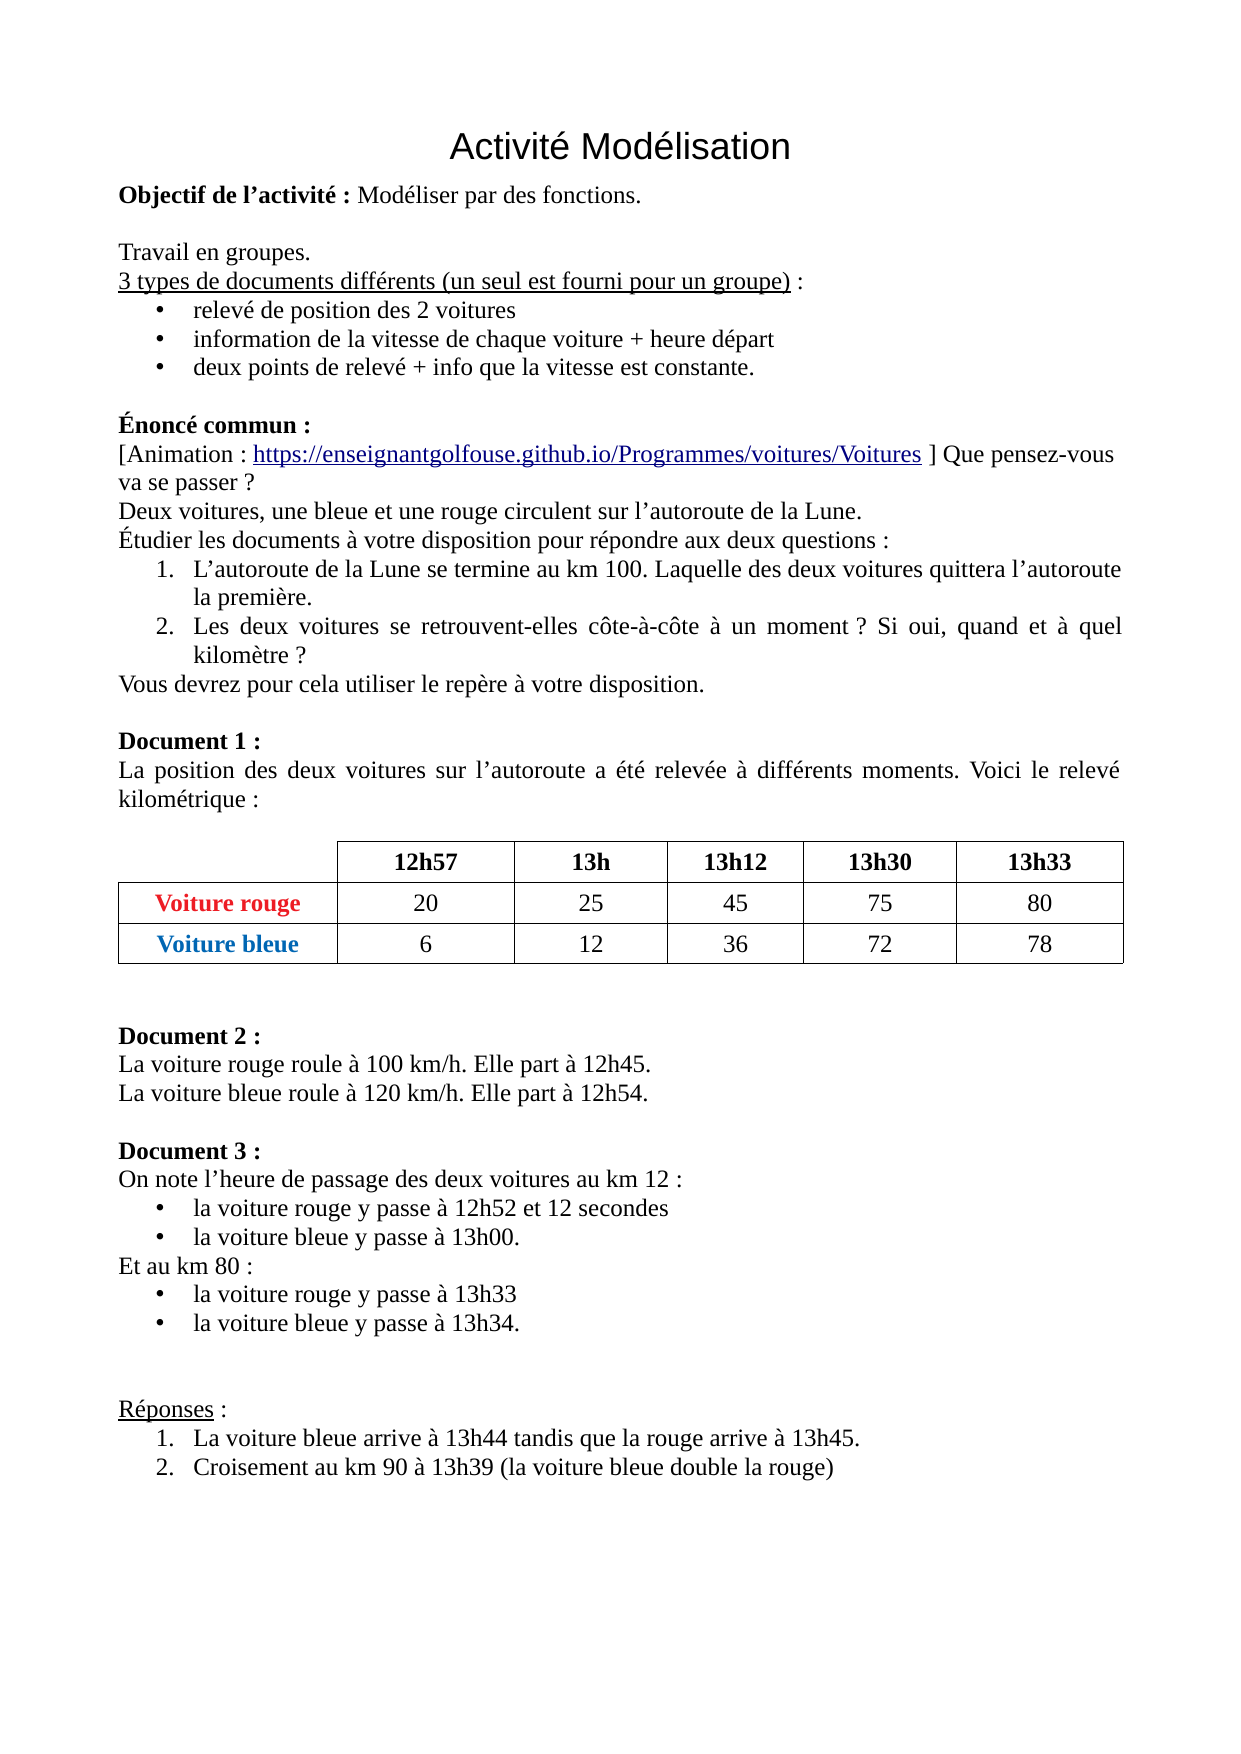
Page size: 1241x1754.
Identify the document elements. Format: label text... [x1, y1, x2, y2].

table_cell 78 [957, 924, 1123, 963]
text On note l’heure de passage des deux voitures au km 12 : [118, 1164, 1122, 1193]
list la voiture rouge y passe à 12h52 et 12 secondes [156, 1193, 1122, 1222]
text [Animation : https://enseignantgolfouse.github.io/Programmes/voitures/Voitures ] Que pensez-vous va se passer ? [118, 439, 1122, 496]
table_header 13h [515, 842, 667, 882]
table_cell 80 [957, 883, 1123, 923]
text La position des deux voitures sur l’autoroute a été relevée à différents moments. Voici le relevé kilométrique : [118, 755, 1122, 812]
list information de la vitesse de chaque voiture + heure départ [156, 324, 1122, 352]
list L’autoroute de la Lune se termine au km 100. Laquelle des deux voitures quittera l’autoroute la première. [156, 554, 1122, 611]
table_header 13h33 [957, 842, 1123, 882]
table_cell 72 [804, 924, 956, 963]
text Document 1 : [118, 726, 1122, 755]
list Les deux voitures se retrouvent-elles côte-à-côte à un moment ? Si oui, quand et à quel kilomètre ? [156, 611, 1122, 669]
table_cell 12 [515, 924, 667, 963]
list la voiture bleue y passe à 13h34. [156, 1308, 1122, 1337]
table_header 12h57 [338, 842, 514, 882]
text Deux voitures, une bleue et une rouge circulent sur l’autoroute de la Lune. [118, 496, 1122, 525]
list relevé de position des 2 voitures [156, 295, 1122, 324]
list la voiture bleue y passe à 13h00. [156, 1222, 1122, 1251]
text Travail en groupes. [118, 237, 1122, 266]
list deux points de relevé + info que la vitesse est constante. [156, 352, 1122, 381]
text Étudier les documents à votre disposition pour répondre aux deux questions : [118, 525, 1122, 554]
subtitle Activité Modélisation [118, 124, 1122, 167]
table_cell Voiture rouge [119, 883, 337, 923]
table_cell 6 [338, 924, 514, 963]
table_header 13h12 [668, 842, 803, 882]
text Et au km 80 : [118, 1251, 1122, 1279]
table_header [118, 841, 337, 882]
table_cell Voiture bleue [119, 924, 337, 963]
table_cell 20 [338, 883, 514, 923]
text Vous devrez pour cela utiliser le repère à votre disposition. [118, 669, 1122, 697]
table_header 13h30 [804, 842, 956, 882]
text Réponses : [118, 1394, 1122, 1423]
text La voiture rouge roule à 100 km/h. Elle part à 12h45. [118, 1049, 1122, 1078]
text Objectif de l’activité : Modéliser par des fonctions. [118, 180, 1122, 209]
text Document 2 : [118, 1021, 1122, 1049]
text La voiture bleue roule à 120 km/h. Elle part à 12h54. [118, 1078, 1122, 1107]
list Croisement au km 90 à 13h39 (la voiture bleue double la rouge) [156, 1452, 1122, 1481]
list la voiture rouge y passe à 13h33 [156, 1279, 1122, 1308]
table_cell 75 [804, 883, 956, 923]
text Document 3 : [118, 1136, 1122, 1164]
text Énoncé commun : [118, 410, 1122, 439]
table_cell 25 [515, 883, 667, 923]
list La voiture bleue arrive à 13h44 tandis que la rouge arrive à 13h45. [156, 1423, 1122, 1452]
text 3 types de documents différents (un seul est fourni pour un groupe) : [118, 266, 1122, 295]
table_cell 45 [668, 883, 803, 923]
table_cell 36 [668, 924, 803, 963]
